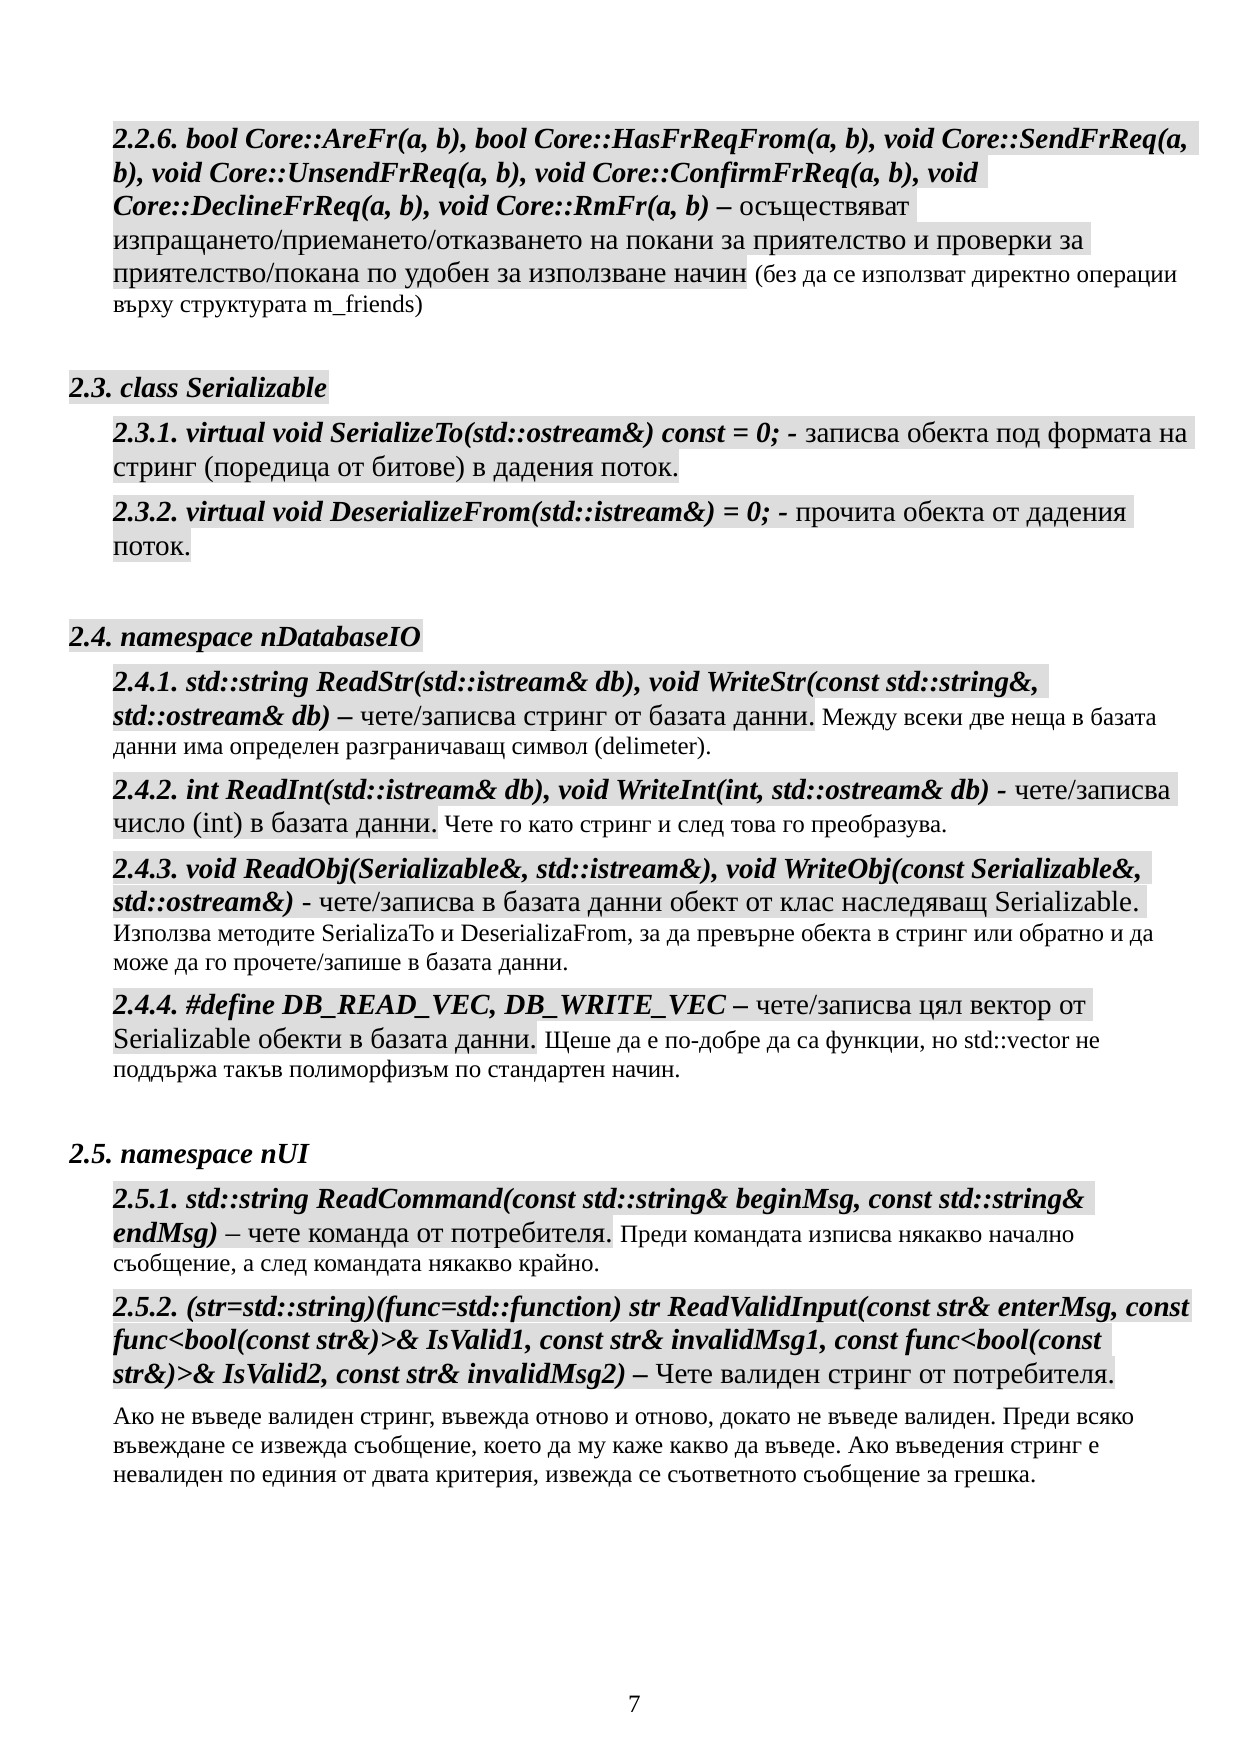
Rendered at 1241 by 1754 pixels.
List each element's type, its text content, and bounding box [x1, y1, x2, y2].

text 2.5. namespace nUI [69, 1136, 1199, 1169]
text 2.3. class Serializable [69, 370, 1199, 404]
text 2.5.2. (str=std::string)(func=std::function) str ReadValidInput(const str& enterMsg, const func<bool(const str&)>& IsValid1, const str& invalidMsg1, const func<bool(const str&)>& IsValid2, const str& invalidMsg2) – Чете валиден стринг от потребителя. [113, 1289, 1199, 1389]
text 2.4.4. #define DB_READ_VEC, DB_WRITE_VEC – чете/записва цял вектор от Serializable обекти в базата данни. Щеше да е по-добре да са функции, но std::vector не поддържа такъв полиморфизъм по стандартен начин. [113, 987, 1199, 1083]
text 2.4.2. int ReadInt(std::istream& db), void WriteInt(int, std::ostream& db) - чете/записва число (int) в базата данни. Чете го като стринг и след това го преобразува. [113, 772, 1199, 839]
text 2.5.1. std::string ReadCommand(const std::string& beginMsg, const std::string& endMsg) – чете команда от потребителя. Преди командата изписва някакво начално съобщение, а след командата някакво крайно. [113, 1181, 1199, 1277]
text 2.4.1. std::string ReadStr(std::istream& db), void WriteStr(const std::string&, std::ostream& db) – чете/записва стринг от базата данни. Между всеки две неща в базата данни има определен разграничаващ символ (delimeter). [113, 664, 1199, 760]
text 2.4. namespace nDatabaseIO [69, 619, 1199, 652]
text 2.2.6. bool Core::AreFr(a, b), bool Core::HasFrReqFrom(a, b), void Core::SendFrReq(a, b), void Core::UnsendFrReq(a, b), void Core::ConfirmFrReq(a, b), void Core::DeclineFrReq(a, b), void Core::RmFr(a, b) – осъществяват изпращането/приемането/отказването на покани за приятелство и проверки за приятелство/покана по удобен за използване начин (без да се използват директно операции върху структурата m_friends) [113, 121, 1199, 318]
text 2.3.1. virtual void SerializeTo(std::ostream&) const = 0; - записва обекта под формата на стринг (поредица от битове) в дадения поток. [113, 416, 1199, 483]
text 2.4.3. void ReadObj(Serializable&, std::istream&), void WriteObj(const Serializable&, std::ostream&) - чете/записва в базата данни обект от клас наследяващ Serializable. Използва методите SerializaTo и DeserializaFrom, за да превърне обекта в стринг или обратно и да може да го прочете/запише в базата данни. [113, 851, 1199, 976]
text Ако не въведе валиден стринг, въвежда отново и отново, докато не въведе валиден. Преди всяко въвеждане се извежда съобщение, което да му каже какво да въведе. Ако въведения стринг е невалиден по единия от двата критерия, извежда се съответното съобщение за грешка. [113, 1401, 1199, 1488]
text 2.3.2. virtual void DeserializeFrom(std::istream&) = 0; - прочита обекта от дадения поток. [113, 494, 1199, 562]
